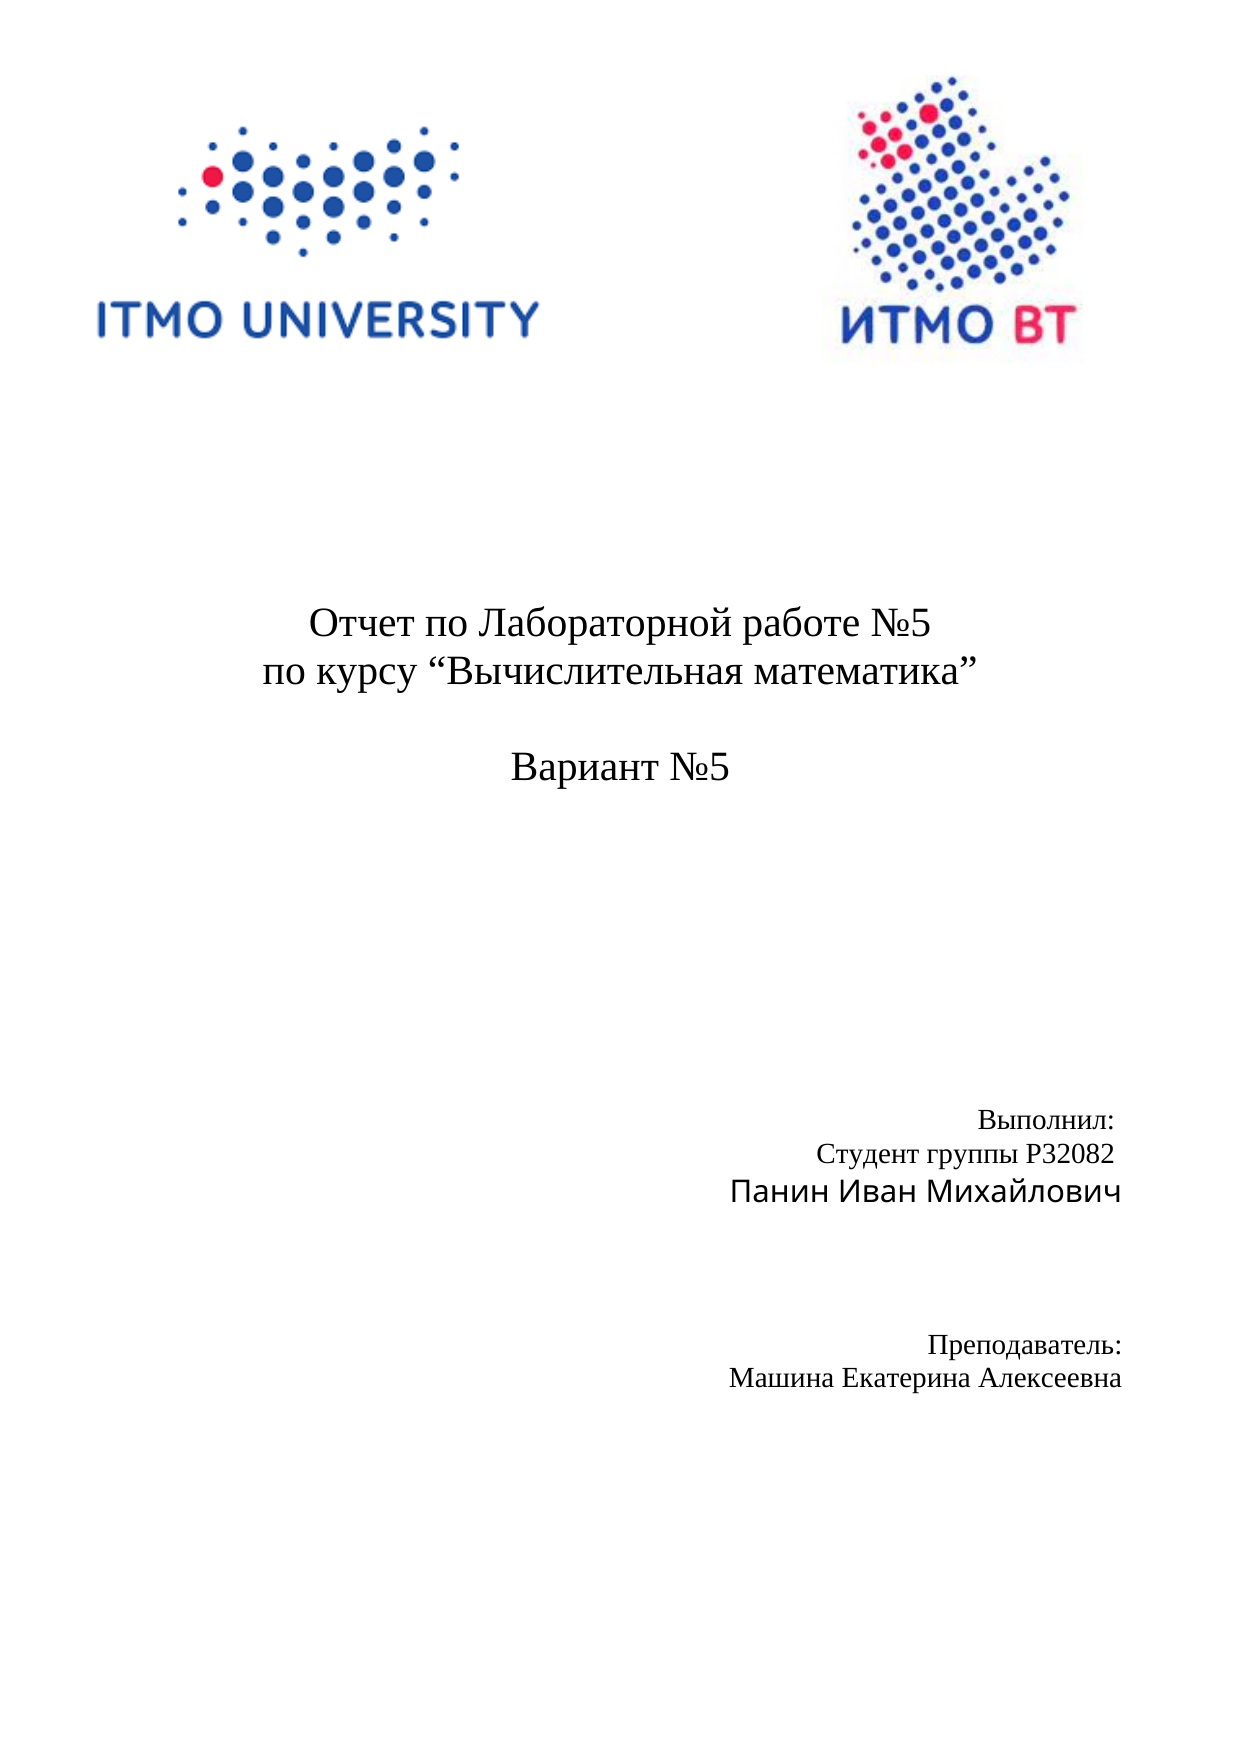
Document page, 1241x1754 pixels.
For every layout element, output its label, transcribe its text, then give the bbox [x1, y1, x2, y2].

text Панин Иван Михайлович [192, 1169, 1122, 1212]
text Отчет по Лабораторной работе №5 по курсу “Вычислительная математика” Вариант №5 [118, 597, 1122, 789]
text Преподаватель: [118, 1279, 1122, 1360]
text Машина Екатерина Алексеевна [118, 1360, 1122, 1394]
text Студент группы P32082 [192, 1136, 1122, 1169]
picture [61, 50, 577, 416]
text Выполнил: [192, 1102, 1122, 1136]
picture [796, 50, 1122, 376]
